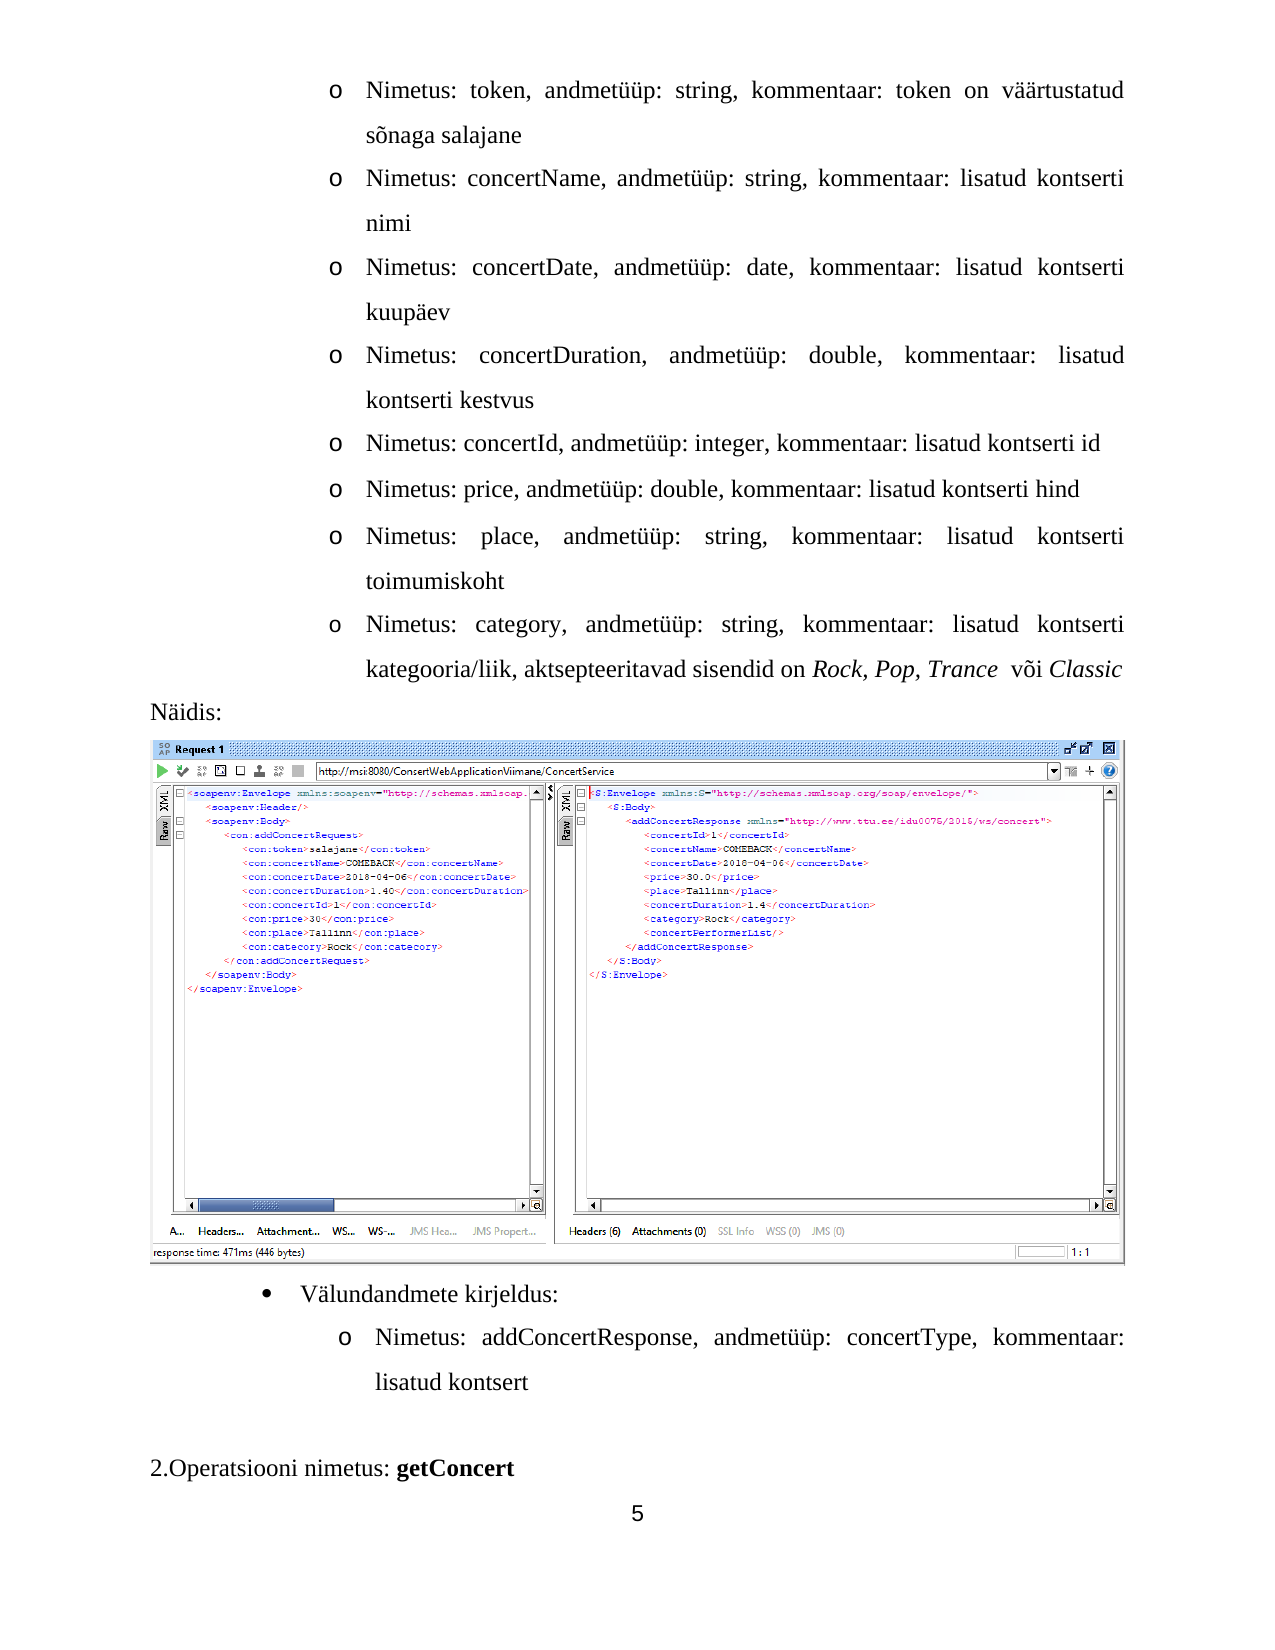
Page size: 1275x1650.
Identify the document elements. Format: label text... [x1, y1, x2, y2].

list Nimetus: category, andmetüüp: string, kommentaar: lisatud kontserti kategooria/liik, aktsepteeritavad sisendid on Rock, Pop, Trance või Classic [328, 609, 1125, 682]
text 2.Operatsiooni nimetus: getConcert [150, 1453, 1125, 1482]
list Nimetus: addConcertResponse, andmetüüp: concertType, kommentaar: lisatud kontsert [337, 1322, 1125, 1396]
list Nimetus: token, andmetüüp: string, kommentaar: token on väärtustatud sõnaga salajane [328, 75, 1125, 149]
list Nimetus: concertDuration, andmetüüp: double, kommentaar: lisatud kontserti kestvus [328, 340, 1125, 414]
text Näidis: [150, 697, 1125, 726]
list Välundandmete kirjeldus: [262, 1279, 1125, 1308]
list Nimetus: concertDate, andmetüüp: date, kommentaar: lisatud kontserti kuupäev [328, 252, 1125, 326]
list Nimetus: concertName, andmetüüp: string, kommentaar: lisatud kontserti nimi [328, 163, 1125, 237]
list Nimetus: price, andmetüüp: double, kommentaar: lisatud kontserti hind [328, 474, 1125, 505]
list Nimetus: concertId, andmetüüp: integer, kommentaar: lisatud kontserti id [328, 428, 1125, 459]
list Nimetus: place, andmetüüp: string, kommentaar: lisatud kontserti toimumiskoht [328, 521, 1125, 595]
